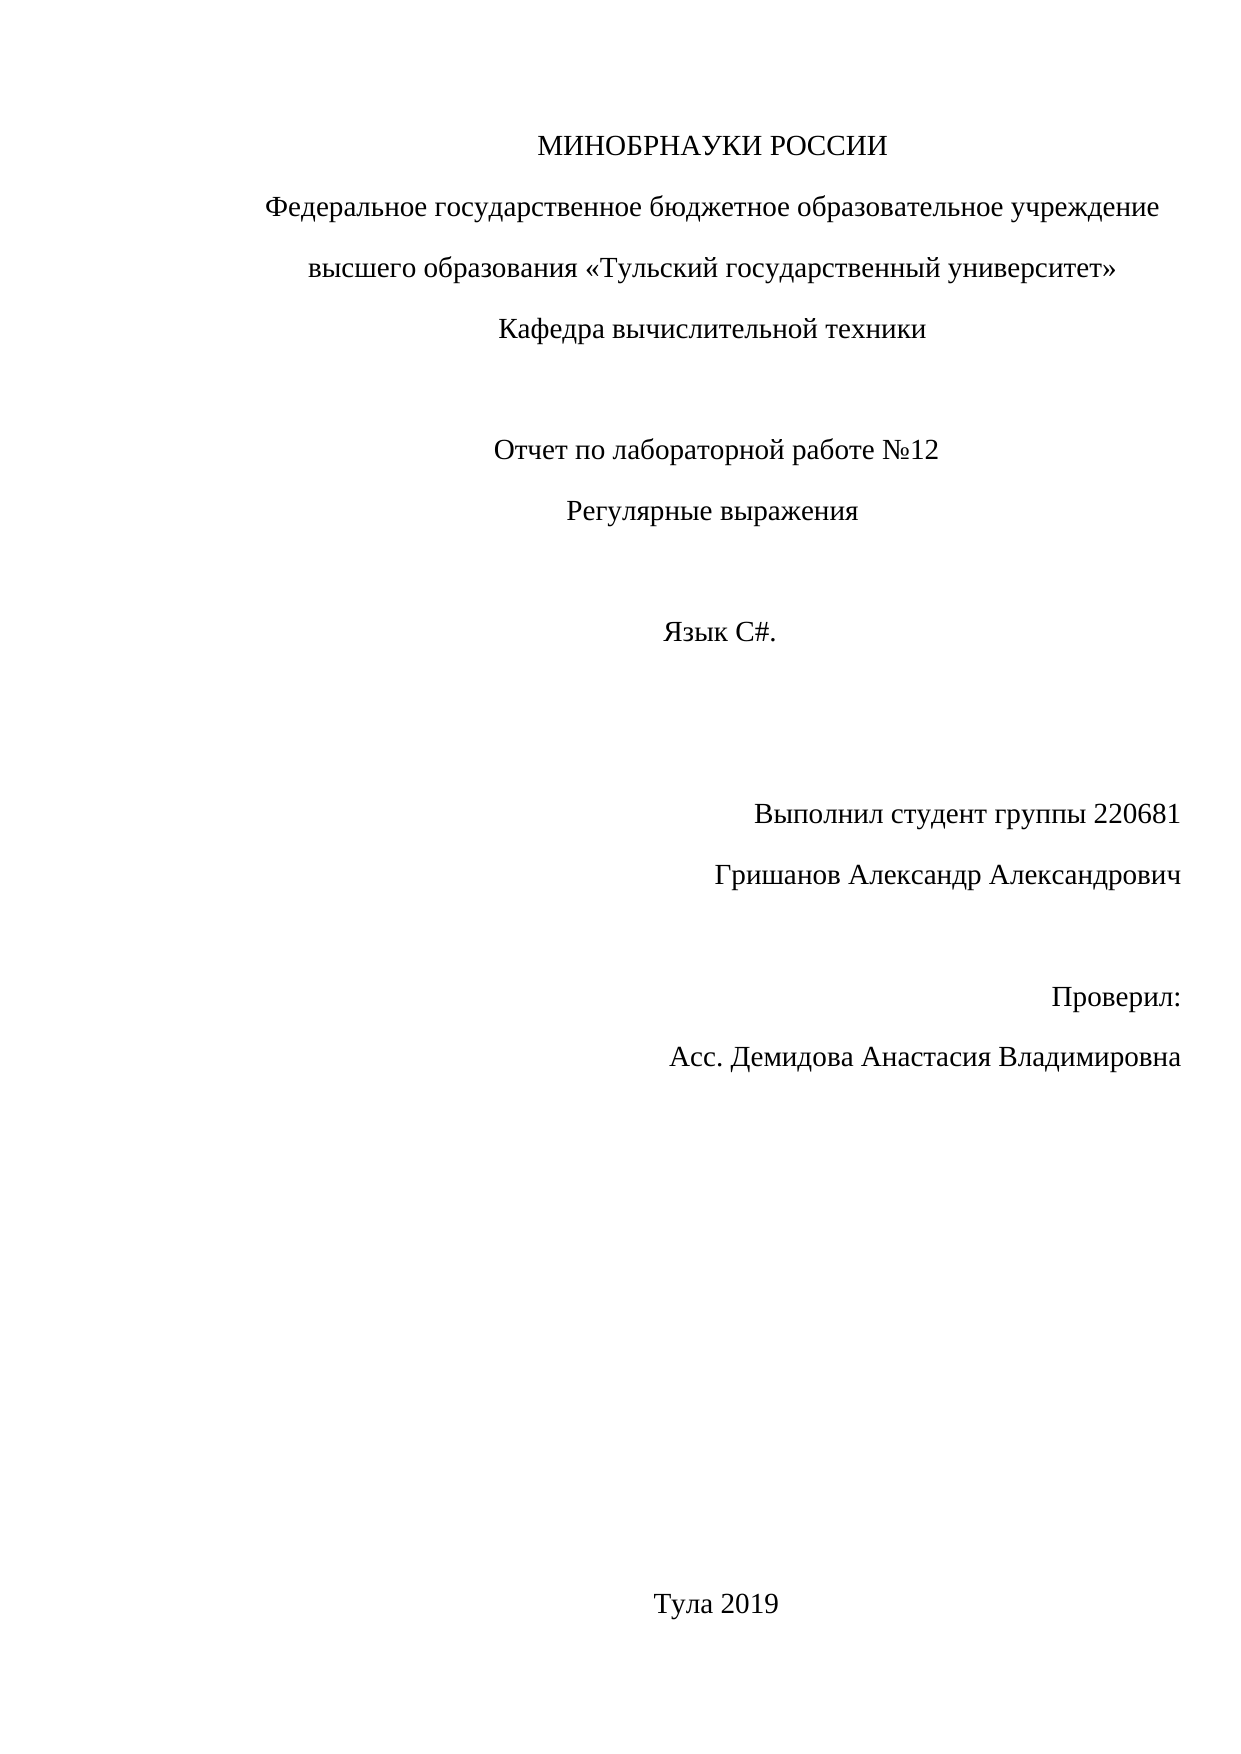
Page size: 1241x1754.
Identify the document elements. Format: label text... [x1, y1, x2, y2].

text Кафедра вычислительной техники [251, 311, 1181, 344]
text высшего образования «Тульский государственный университет» [251, 250, 1181, 283]
text Отчет по лабораторной работе №12 [251, 432, 1181, 466]
text Тула 2019 [251, 1586, 1181, 1619]
text Асс. Демидова Анастасия Владимировна [251, 1039, 1181, 1073]
text МИНОБРНАУКИ РОССИИ [251, 128, 1181, 162]
text Федеральное государственное бюджетное образовательное учреждение [251, 189, 1181, 223]
text Язык С#. [251, 614, 1181, 648]
text Регулярные выражения [251, 493, 1181, 526]
text Выполнил студент группы 220681 [251, 797, 1181, 830]
text Гришанов Александр Александрович [251, 857, 1181, 891]
text Проверил: [251, 979, 1181, 1012]
